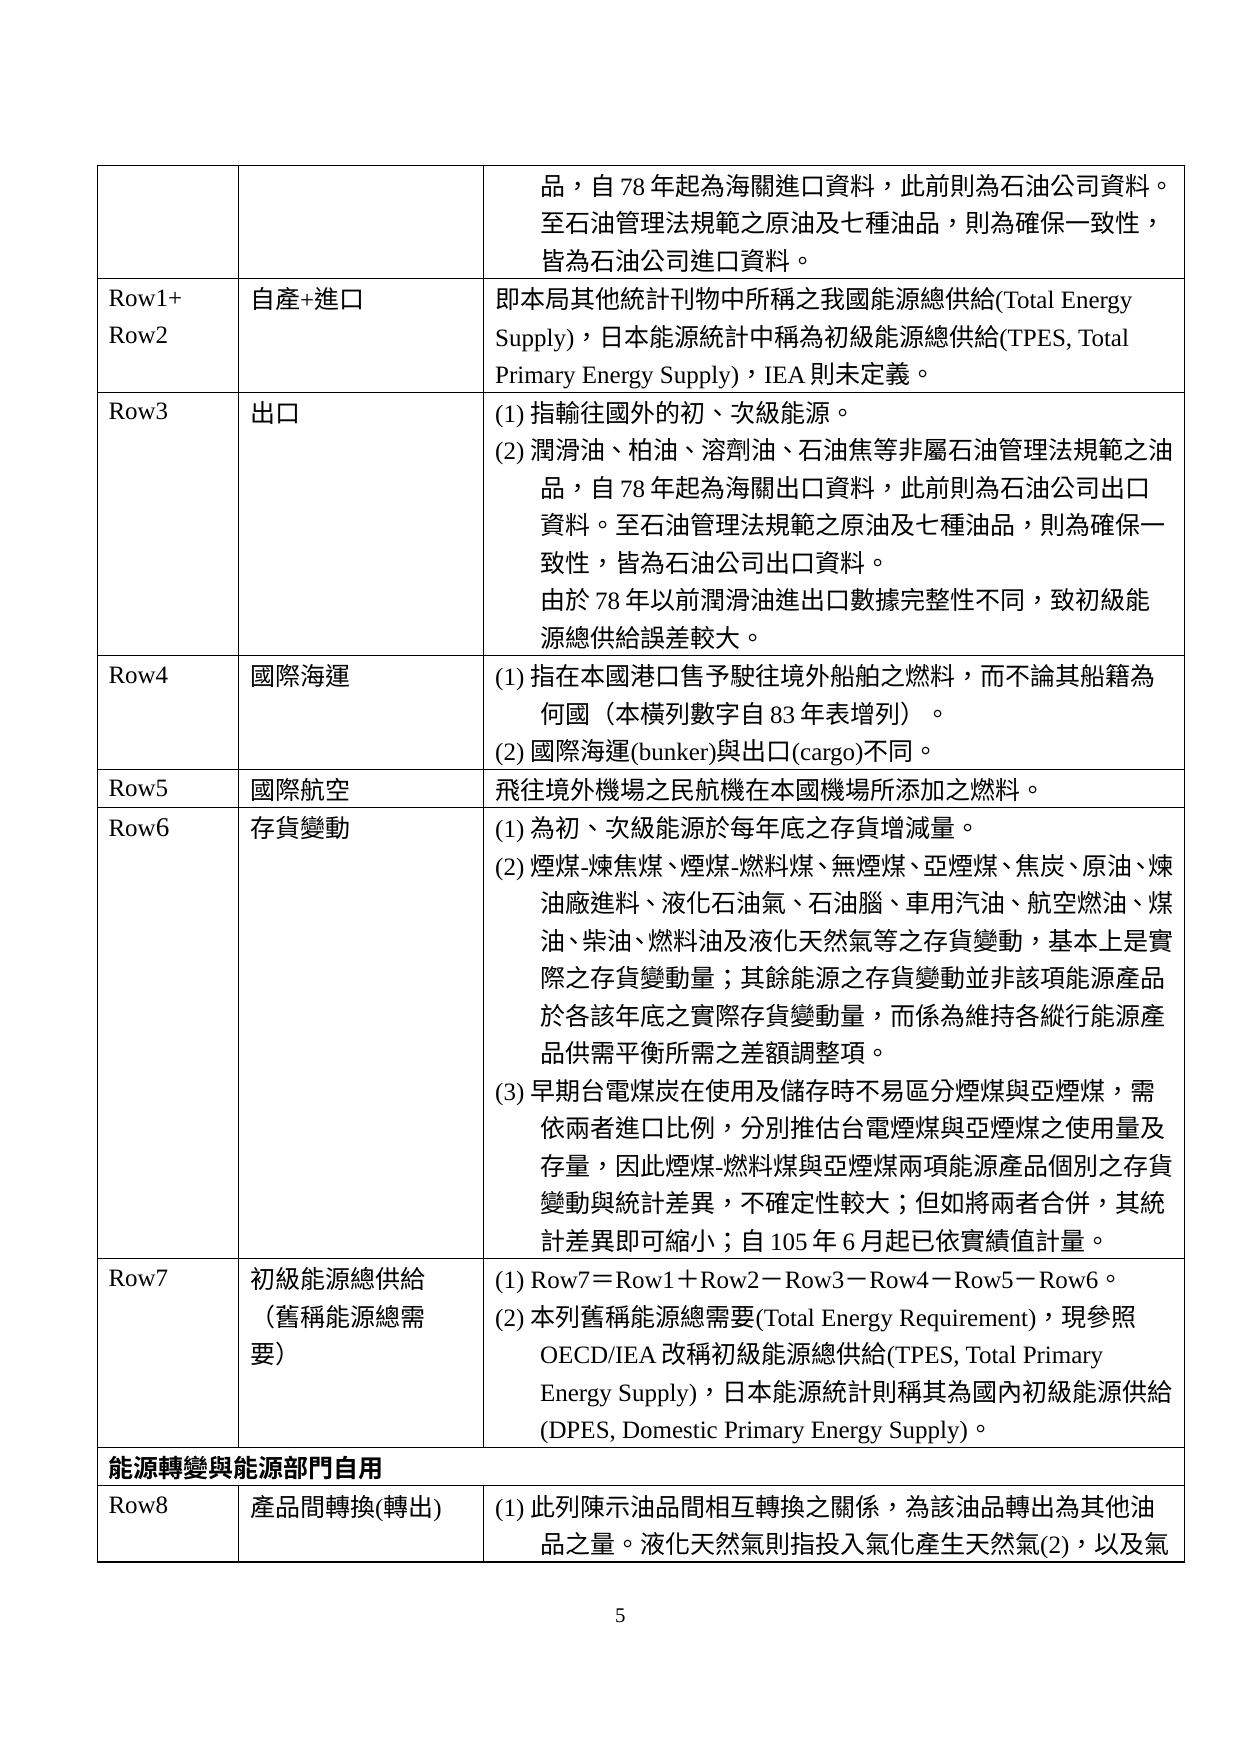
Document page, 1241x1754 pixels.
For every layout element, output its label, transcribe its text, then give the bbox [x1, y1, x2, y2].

table_cell (1) 指在本國港口售予駛往境外船舶之燃料，而不論其船籍為何國（本橫列數字自83年表增列）。 (2) 國際海運(bunker)與出口(cargo)不同。 [484, 656, 1184, 769]
table_cell (1) 此列陳示油品間相互轉換之關係，為該油品轉出為其他油品之量。液化天然氣則指投入氣化產生天然氣(2)，以及氣 [484, 1486, 1184, 1561]
table_cell [98, 166, 238, 278]
table_cell Row7 [98, 1259, 238, 1447]
table_cell Row6 [98, 808, 238, 1258]
table_cell 初級能源總供給 （舊稱能源總需要） [239, 1259, 483, 1447]
table_cell 國際海運 [239, 656, 483, 769]
table_cell 即本局其他統計刊物中所稱之我國能源總供給(Total Energy Supply)，日本能源統計中稱為初級能源總供給(TPES, Total Primary Energy Supply)，IEA則未定義。 [484, 279, 1184, 392]
table_cell (1) 為初、次級能源於每年底之存貨增減量。 (2) 煙煤-煉焦煤、煙煤-燃料煤、無煙煤、亞煙煤、焦炭、原油、煉油廠進料、液化石油氣、石油腦、車用汽油、航空燃油、煤油、柴油、燃料油及液化天然氣等之存貨變動，基本上是實際之存貨變動量；其餘能源之存貨變動並非該項能源產品於各該年底之實際存貨變動量，而係為維持各縱行能源產品供需平衡所需之差額調整項。 (3) 早期台電煤炭在使用及儲存時不易區分煙煤與亞煙煤，需依兩者進口比例，分別推估台電煙煤與亞煙煤之使用量及存量，因此煙煤-燃料煤與亞煙煤兩項能源產品個別之存貨變動與統計差異，不確定性較大；但如將兩者合併，其統計差異即可縮小；自105年6月起已依實績值計量。 [484, 808, 1184, 1258]
table_cell Row5 [98, 770, 238, 807]
table_cell 存貨變動 [239, 808, 483, 1258]
table_cell (1) Row7＝Row1＋Row2－Row3－Row4－Row5－Row6。 (2) 本列舊稱能源總需要(Total Energy Requirement)，現參照OECD/IEA改稱初級能源總供給(TPES, Total Primary Energy Supply)，日本能源統計則稱其為國內初級能源供給(DPES, Domestic Primary Energy Supply)。 [484, 1259, 1184, 1447]
table_cell [239, 166, 483, 278]
table_cell Row4 [98, 656, 238, 769]
table_cell 飛往境外機場之民航機在本國機場所添加之燃料。 [484, 770, 1184, 807]
table_cell 出口 [239, 393, 483, 655]
table_cell (1) 指輸往國外的初、次級能源。 (2) 潤滑油、柏油、溶劑油、石油焦等非屬石油管理法規範之油品，自78年起為海關出口資料，此前則為石油公司出口資料。至石油管理法規範之原油及七種油品，則為確保一致性，皆為石油公司出口資料。 由於78年以前潤滑油進出口數據完整性不同，致初級能源總供給誤差較大。 [484, 393, 1184, 655]
table_cell 能源轉變與能源部門自用 [98, 1448, 1184, 1485]
table_cell Row8 [98, 1486, 238, 1561]
table_cell Row1+ Row2 [98, 279, 238, 392]
table_cell 自產+進口 [239, 279, 483, 392]
table_cell 國際航空 [239, 770, 483, 807]
table_cell 品，自78年起為海關進口資料，此前則為石油公司資料。至石油管理法規範之原油及七種油品，則為確保一致性，皆為石油公司進口資料。 [484, 166, 1184, 278]
table_cell 產品間轉換(轉出) [239, 1486, 483, 1561]
table_cell Row3 [98, 393, 238, 655]
